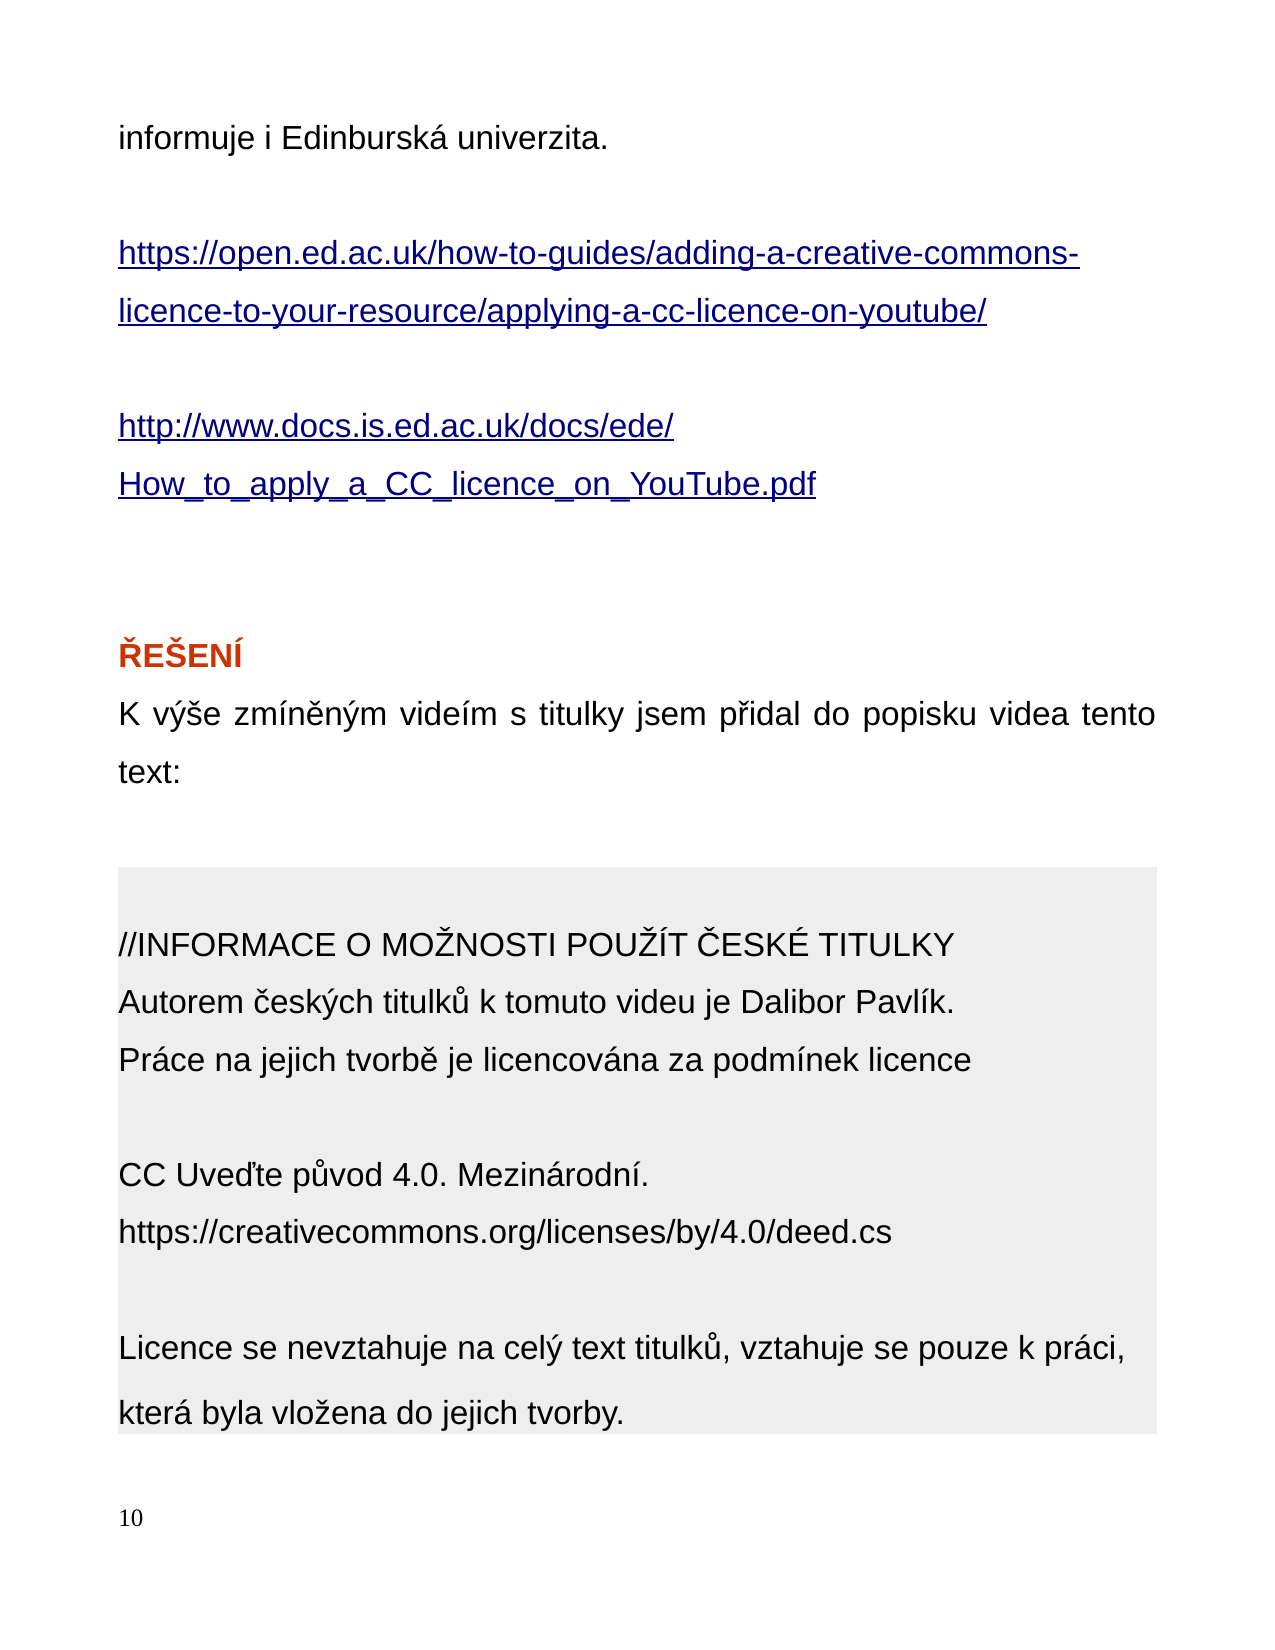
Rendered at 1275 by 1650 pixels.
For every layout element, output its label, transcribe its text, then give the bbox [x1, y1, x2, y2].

text //INFORMACE O MOŽNOSTI POUŽÍT ČESKÉ TITULKY [118, 924, 1157, 963]
text ŘEŠENÍ [118, 637, 1157, 675]
text Práce na jejich tvorbě je licencována za podmínek licence [118, 1040, 1157, 1078]
text http://www.docs.is.ed.ac.uk/docs/ede/How_to_apply_a_CC_licence_on_YouTube.pdf [118, 406, 1157, 502]
text Autorem českých titulků k tomuto videu je Dalibor Pavlík. [118, 982, 1157, 1021]
text K výše zmíněným videím s titulky jsem přidal do popisku videa tento text: [118, 694, 1157, 790]
text Licence se nevztahuje na celý text titulků, vztahuje se pouze k práci, která byla vložena do jejich tvorby. [118, 1270, 1157, 1434]
text CC Uveďte původ 4.0. Mezinárodní. [118, 1155, 1157, 1193]
text https://creativecommons.org/licenses/by/4.0/deed.cs [118, 1213, 1157, 1251]
text https://open.ed.ac.uk/how-to-guides/adding-a-creative-commons-licence-to-your-resource/applying-a-cc-licence-on-youtube/ [118, 233, 1157, 329]
text informuje i Edinburská univerzita. [118, 118, 1157, 157]
